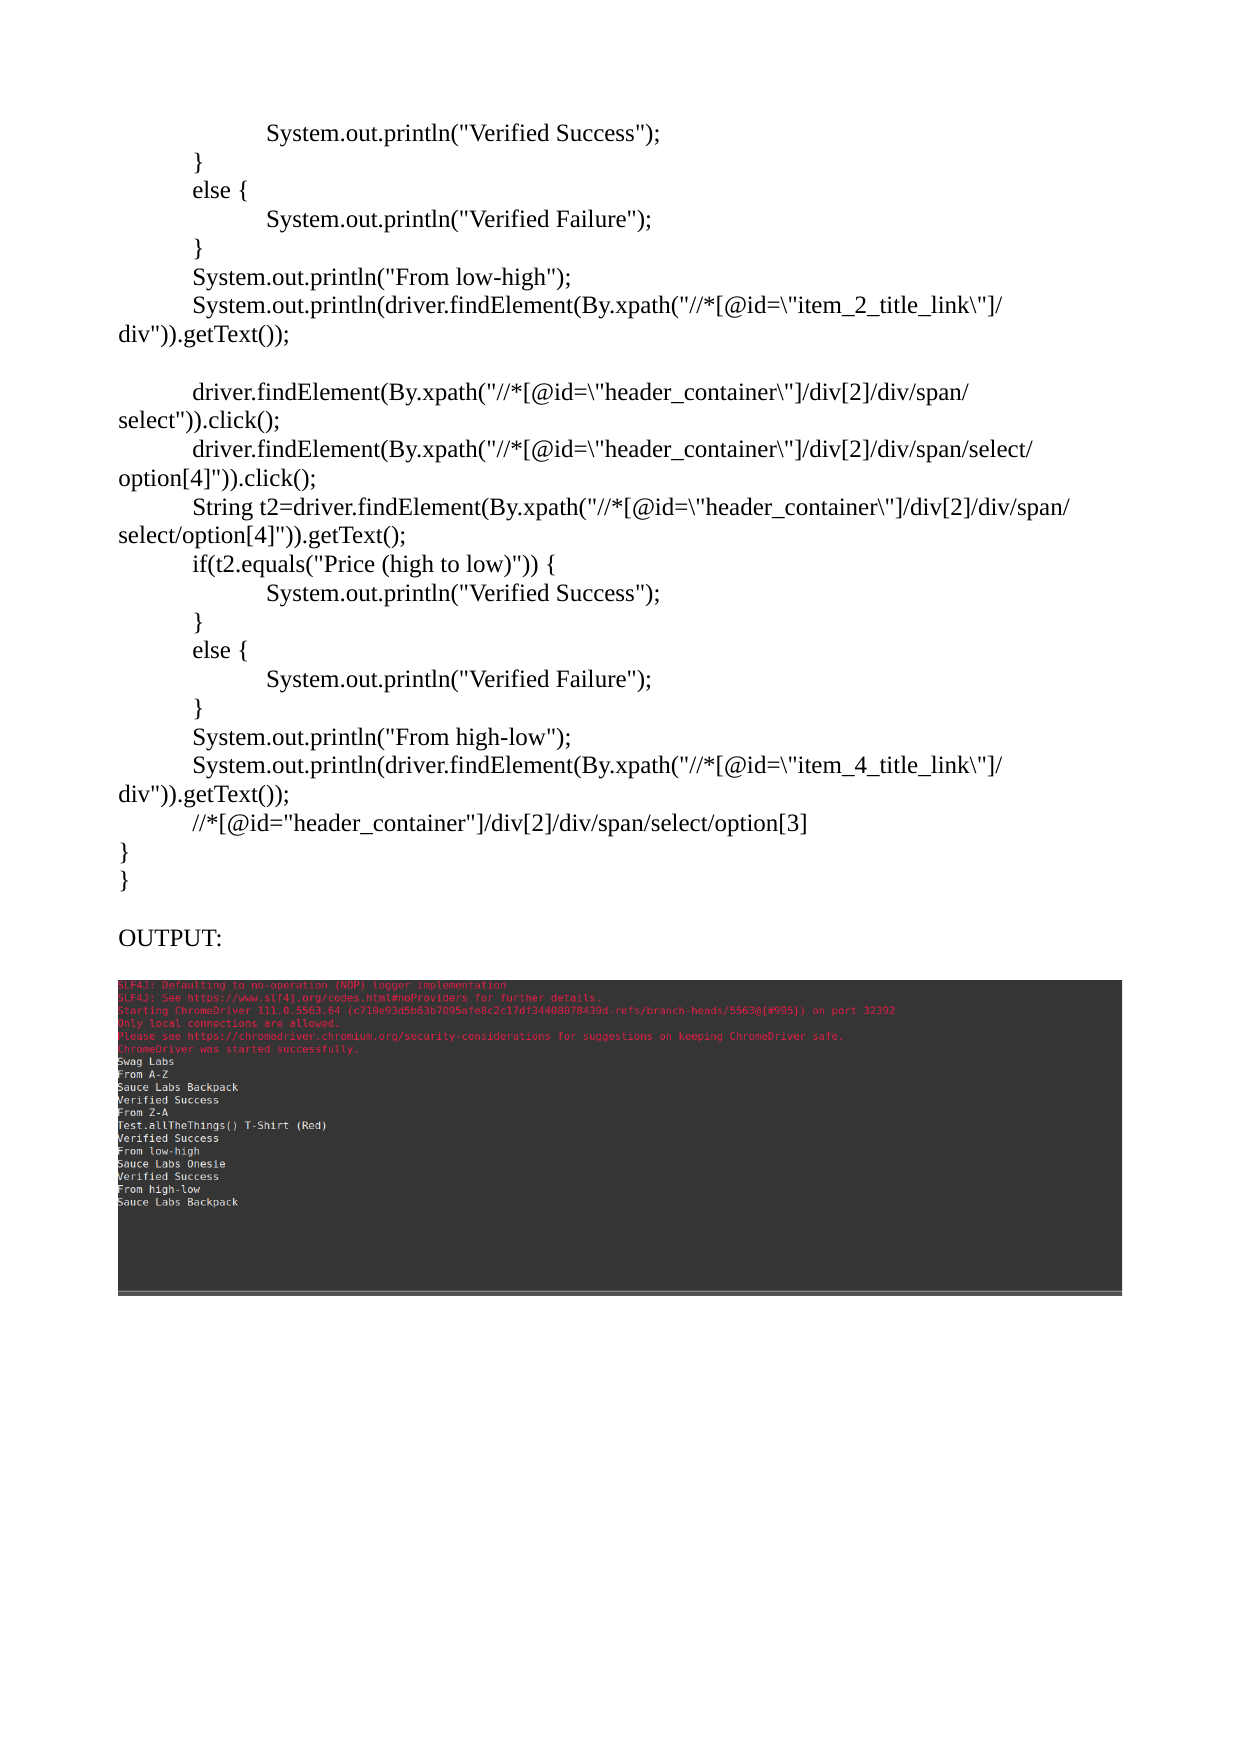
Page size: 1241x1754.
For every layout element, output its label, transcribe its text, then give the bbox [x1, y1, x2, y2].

text //*[@id="header_container"]/div[2]/div/span/select/option[3] [118, 808, 1122, 837]
text System.out.println(driver.findElement(By.xpath("//*[@id=\"item_4_title_link\"]/div")).getText()); [118, 751, 1122, 808]
text else { [118, 176, 1122, 204]
text System.out.println("From high-low"); [118, 722, 1122, 751]
text String t2=driver.findElement(By.xpath("//*[@id=\"header_container\"]/div[2]/div/span/select/option[4]")).getText(); [118, 492, 1122, 549]
text } [118, 147, 1122, 176]
text } [118, 866, 1122, 894]
picture [118, 980, 1123, 1296]
text OUTPUT: [118, 923, 1122, 952]
text driver.findElement(By.xpath("//*[@id=\"header_container\"]/div[2]/div/span/select")).click(); [118, 377, 1122, 434]
text } [118, 837, 1122, 866]
text System.out.println("From low-high"); [118, 262, 1122, 291]
text System.out.println(driver.findElement(By.xpath("//*[@id=\"item_2_title_link\"]/div")).getText()); [118, 291, 1122, 348]
text System.out.println("Verified Success"); [118, 118, 1122, 147]
text System.out.println("Verified Success"); [118, 578, 1122, 607]
text System.out.println("Verified Failure"); [118, 204, 1122, 233]
text System.out.println("Verified Failure"); [118, 664, 1122, 693]
text else { [118, 636, 1122, 664]
text } [118, 693, 1122, 722]
text driver.findElement(By.xpath("//*[@id=\"header_container\"]/div[2]/div/span/select/option[4]")).click(); [118, 434, 1122, 492]
text } [118, 233, 1122, 262]
text } [118, 607, 1122, 636]
text if(t2.equals("Price (high to low)")) { [118, 549, 1122, 578]
